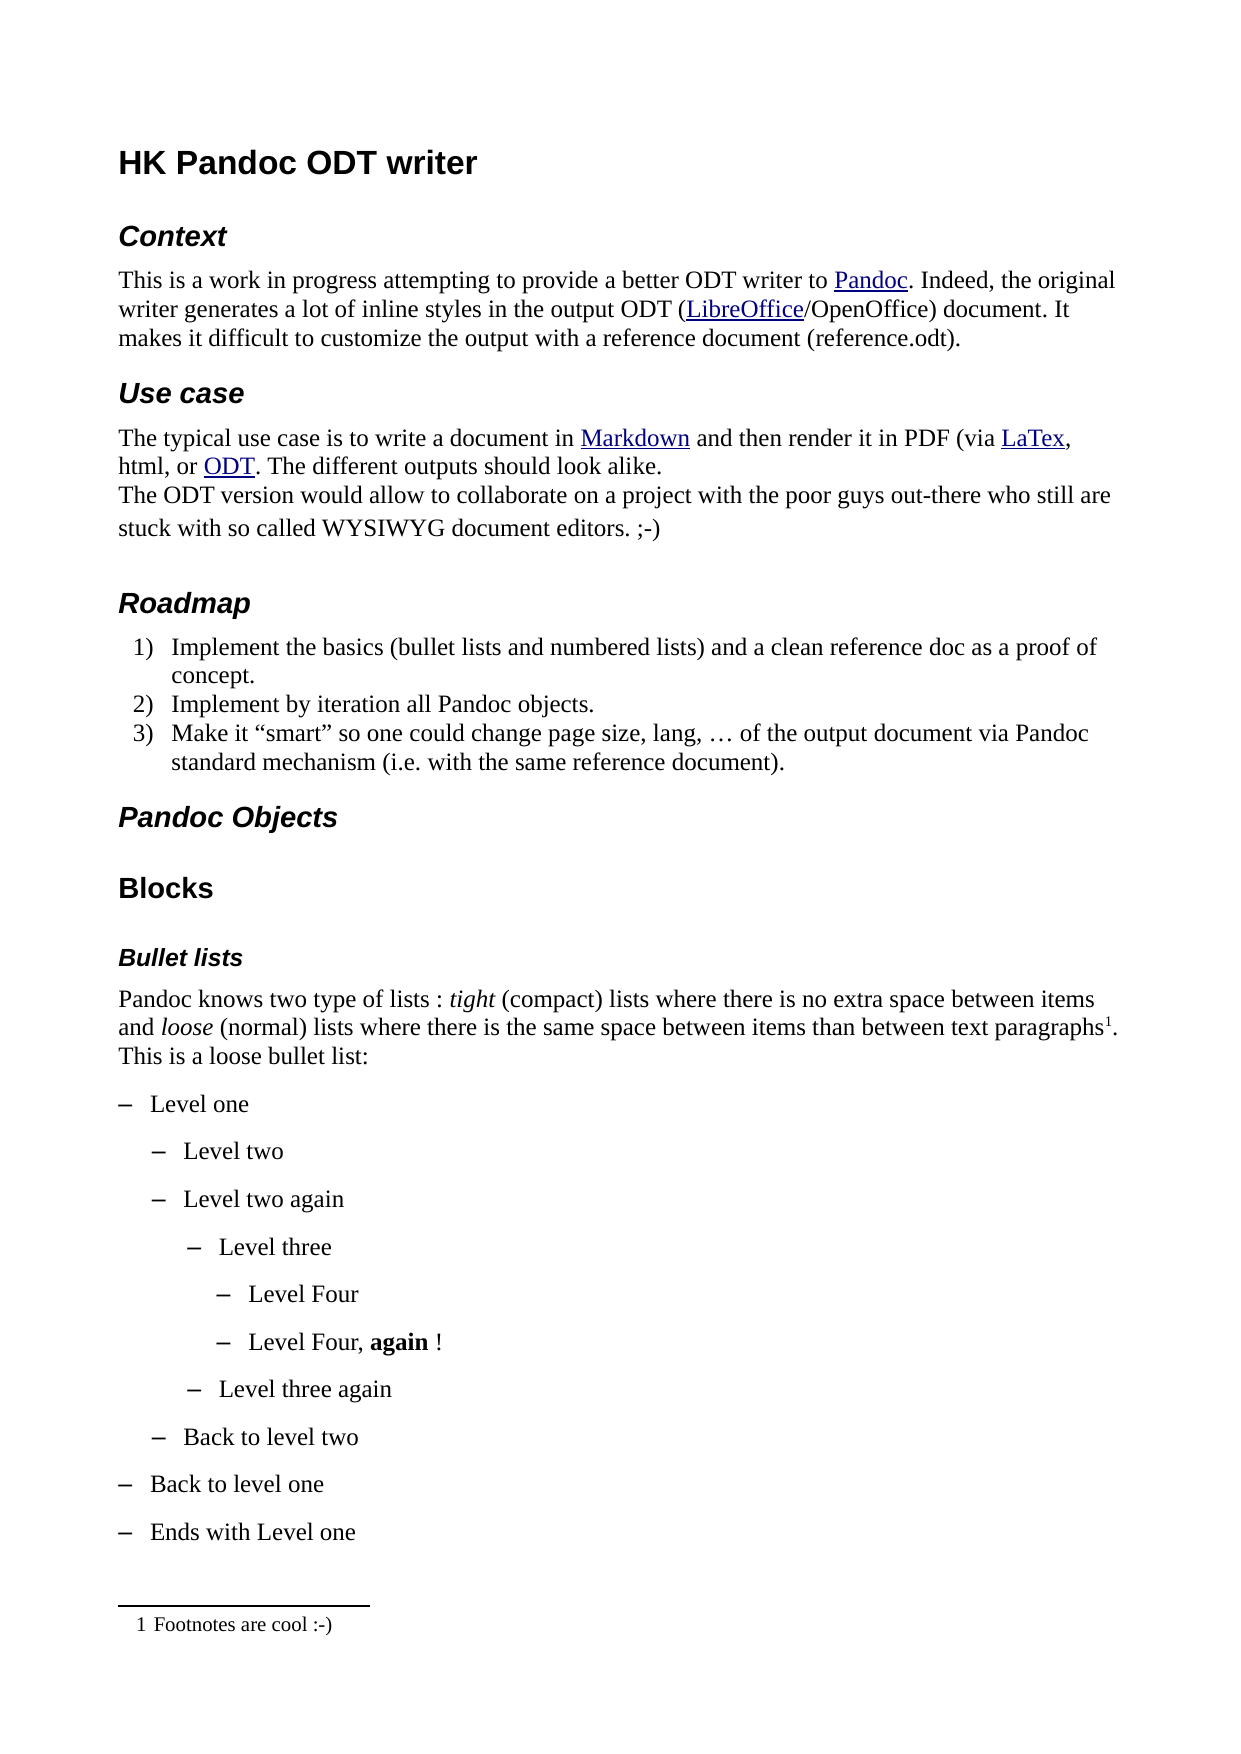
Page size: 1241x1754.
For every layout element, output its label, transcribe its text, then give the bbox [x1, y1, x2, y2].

list Back to level one [118, 1469, 1122, 1498]
list Ends with Level one [118, 1517, 1122, 1546]
list Make it “smart” so one could change page size, lang, … of the output document via Pandoc standard mechanism (i.e. with the same reference document). [118, 718, 1122, 776]
list Level Four, again ! [118, 1327, 1122, 1356]
subtitle Roadmap [118, 586, 1122, 619]
subtitle Context [118, 219, 1122, 253]
subtitle Use case [118, 377, 1122, 410]
text The typical use case is to write a document in Markdown and then render it in PDF (via LaTex, html, or ODT. The different outputs should look alike. [118, 423, 1122, 480]
text The ODT version would allow to collaborate on a project with the poor guys out-there who still are stuck with so called WYSIWYG document editors. ;-) [118, 480, 1122, 542]
list Implement the basics (bullet lists and numbered lists) and a clean reference doc as a proof of concept. [118, 632, 1122, 689]
subtitle HK Pandoc ODT writer [118, 143, 1122, 182]
list Back to level two [118, 1422, 1122, 1451]
text Pandoc knows two type of lists : tight (compact) lists where there is no extra space between items and loose (normal) lists where there is the same space between items than between text paragraphs. [118, 984, 1122, 1041]
list Level Four [118, 1279, 1122, 1308]
subtitle Bullet lists [118, 943, 1122, 971]
text Footnotes are cool :-) [136, 1612, 1122, 1636]
list Level three again [118, 1374, 1122, 1403]
text This is a work in progress attempting to provide a better ODT writer to Pandoc. Indeed, the original writer generates a lot of inline styles in the output ODT (LibreOffice/OpenOffice) document. It makes it difficult to customize the output with a reference document (reference.odt). [118, 265, 1122, 352]
text This is a loose bullet list: [118, 1041, 1122, 1070]
list Implement by iteration all Pandoc objects. [118, 689, 1122, 718]
list Level one [118, 1089, 1122, 1117]
list Level three [118, 1232, 1122, 1260]
list Level two again [118, 1184, 1122, 1213]
list Level two [118, 1136, 1122, 1165]
subtitle Pandoc Objects [118, 801, 1122, 834]
subtitle Blocks [118, 872, 1122, 905]
